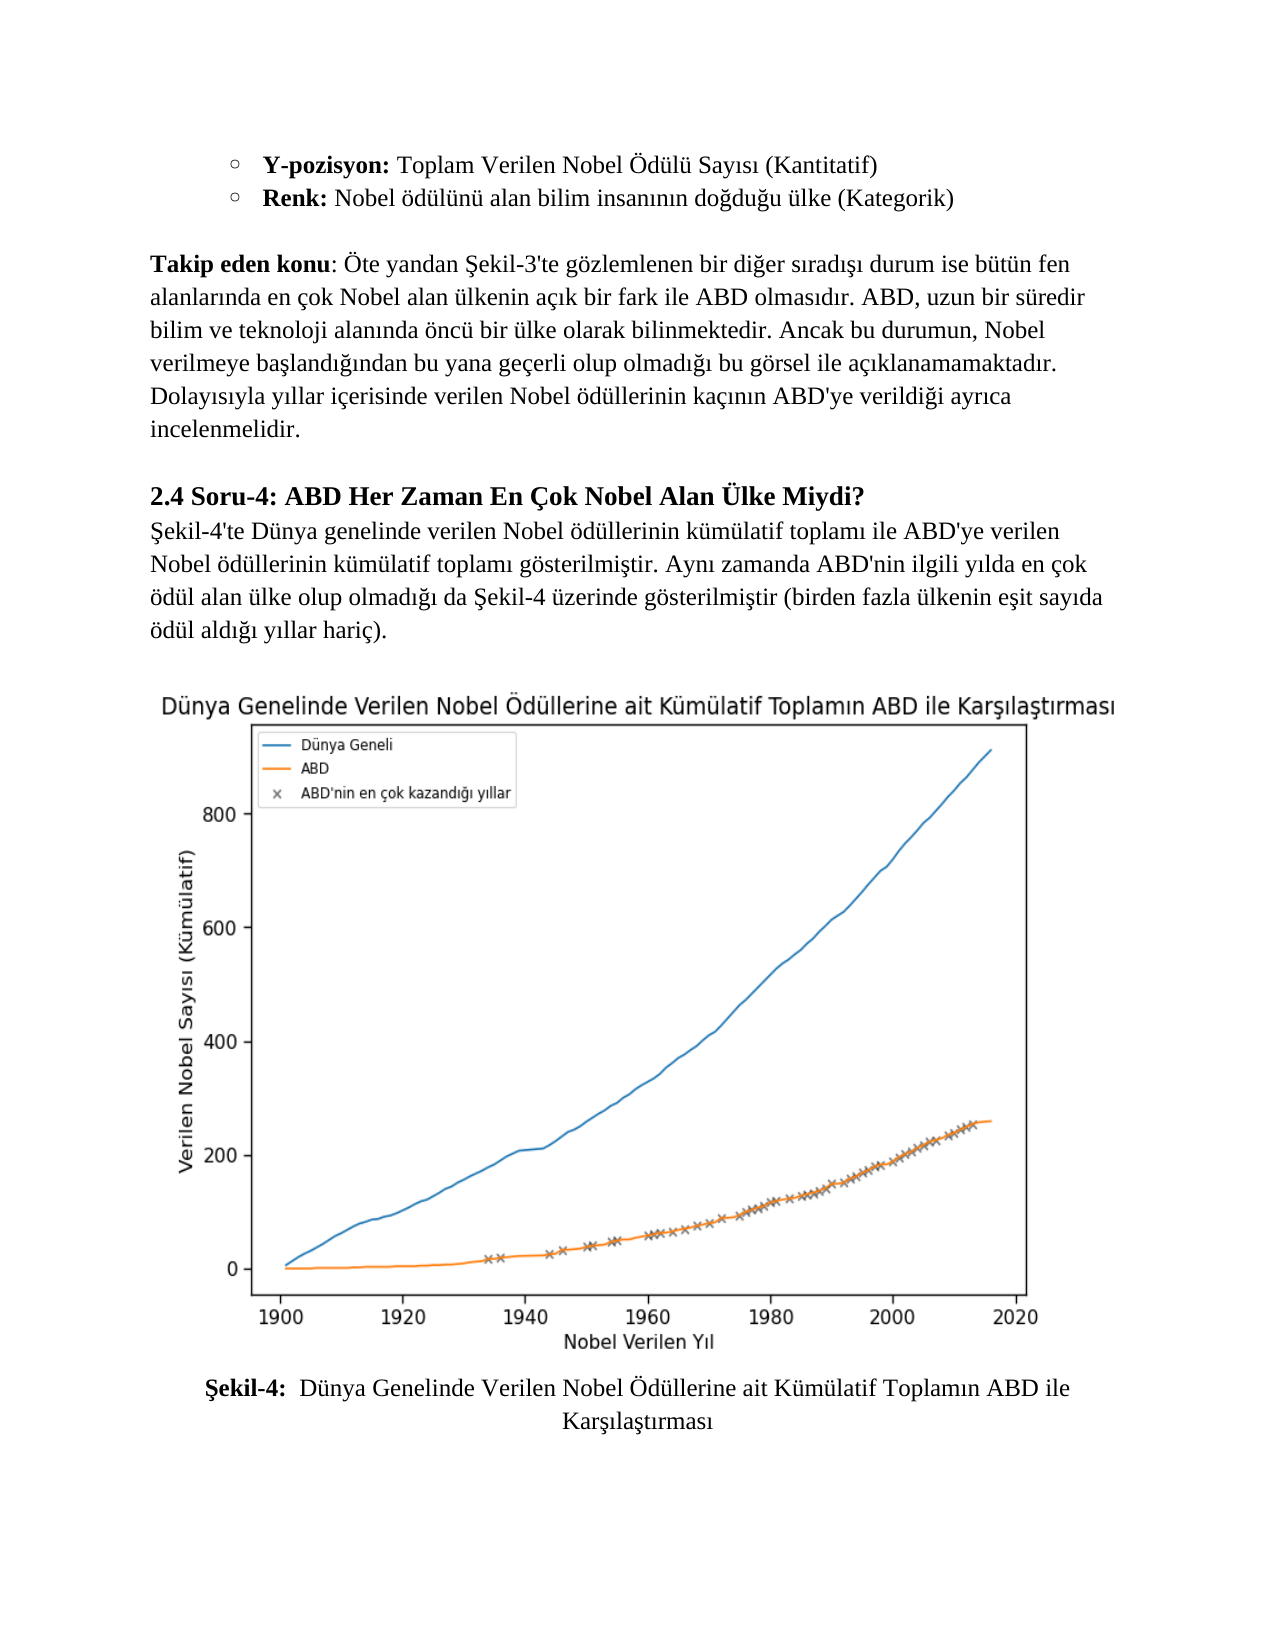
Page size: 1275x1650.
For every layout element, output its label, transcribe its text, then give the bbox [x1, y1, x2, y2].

text 2.4 Soru-4: ABD Her Zaman En Çok Nobel Alan Ülke Miydi? [150, 480, 1125, 511]
text Takip eden konu: Öte yandan Şekil-3'te gözlemlenen bir diğer sıradışı durum ise bütün fen alanlarında en çok Nobel alan ülkenin açık bir fark ile ABD olmasıdır. ABD, uzun bir süredir bilim ve teknoloji alanında öncü bir ülke olarak bilinmektedir. Ancak bu durumun, Nobel verilmeye başlandığından bu yana geçerli olup olmadığı bu görsel ile açıklanamamaktadır. Dolayısıyla yıllar içerisinde verilen Nobel ödüllerinin kaçının ABD'ye verildiği ayrıca incelenmelidir. [150, 249, 1125, 443]
list Renk: Nobel ödülünü alan bilim insanının doğduğu ülke (Kategorik) [225, 183, 1125, 212]
text Şekil-4'te Dünya genelinde verilen Nobel ödüllerinin kümülatif toplamı ile ABD'ye verilen Nobel ödüllerinin kümülatif toplamı gösterilmiştir. Aynı zamanda ABD'nin ilgili yılda en çok ödül alan ülke olup olmadığı da Şekil-4 üzerinde gösterilmiştir (birden fazla ülkenin eşit sayıda ödül aldığı yıllar hariç). [150, 516, 1125, 644]
text Şekil-4: Dünya Genelinde Verilen Nobel Ödüllerine ait Kümülatif Toplamın ABD ile Karşılaştırması [150, 1365, 1125, 1435]
picture [150, 681, 1125, 1365]
list Y-pozisyon: Toplam Verilen Nobel Ödülü Sayısı (Kantitatif) [225, 150, 1125, 179]
